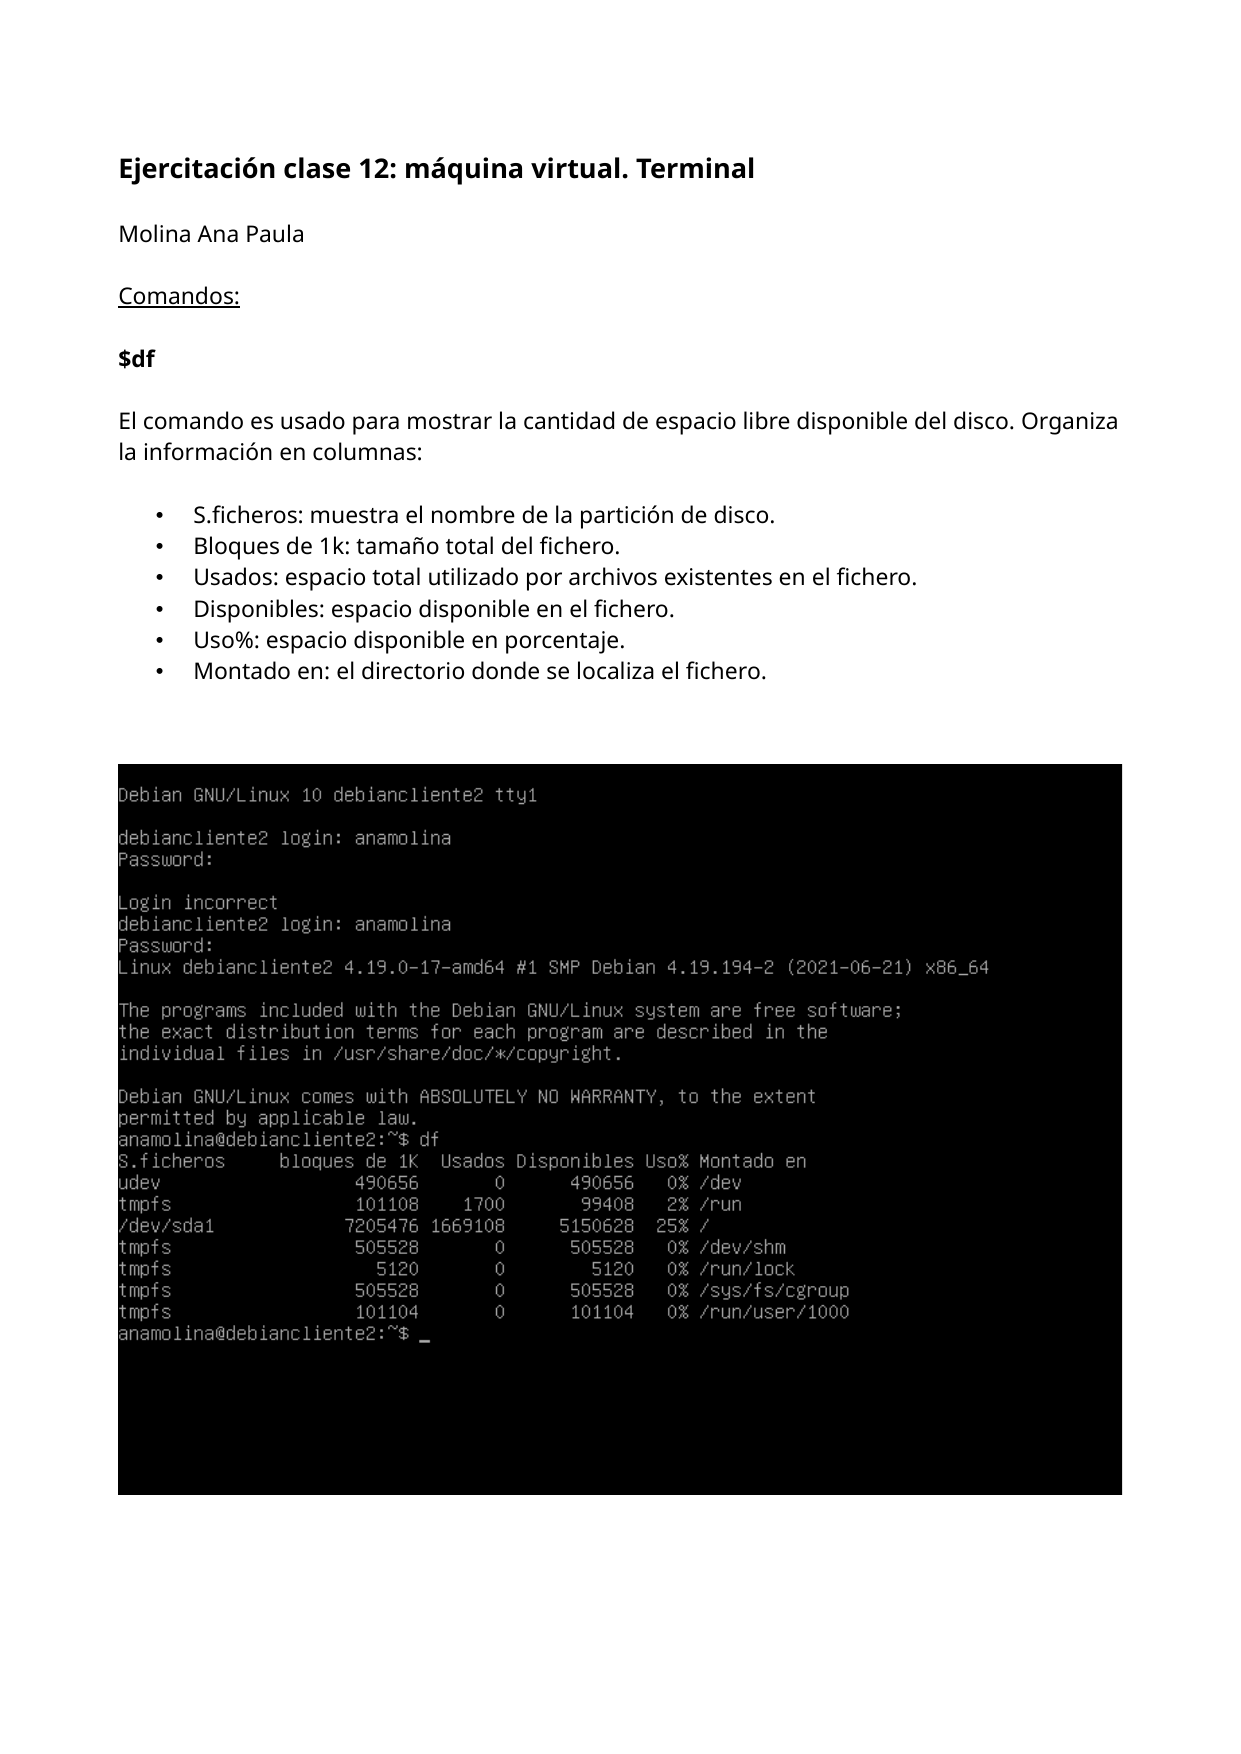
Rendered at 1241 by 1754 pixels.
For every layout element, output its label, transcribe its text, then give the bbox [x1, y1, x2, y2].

text Molina Ana Paula [118, 217, 1122, 249]
list Uso%: espacio disponible en porcentaje. [156, 624, 1122, 655]
list S.ficheros: muestra el nombre de la partición de disco. [156, 499, 1122, 530]
text $df [118, 342, 1122, 374]
list Montado en: el directorio donde se localiza el fichero. [156, 655, 1122, 686]
list Usados: espacio total utilizado por archivos existentes en el fichero. [156, 561, 1122, 592]
text Comandos: [118, 280, 1122, 311]
list Bloques de 1k: tamaño total del fichero. [156, 530, 1122, 561]
text El comando es usado para mostrar la cantidad de espacio libre disponible del disco. Organiza la información en columnas: [118, 405, 1122, 467]
picture [118, 764, 1123, 1495]
list Disponibles: espacio disponible en el fichero. [156, 592, 1122, 624]
text Ejercitación clase 12: máquina virtual. Terminal [118, 149, 1122, 186]
